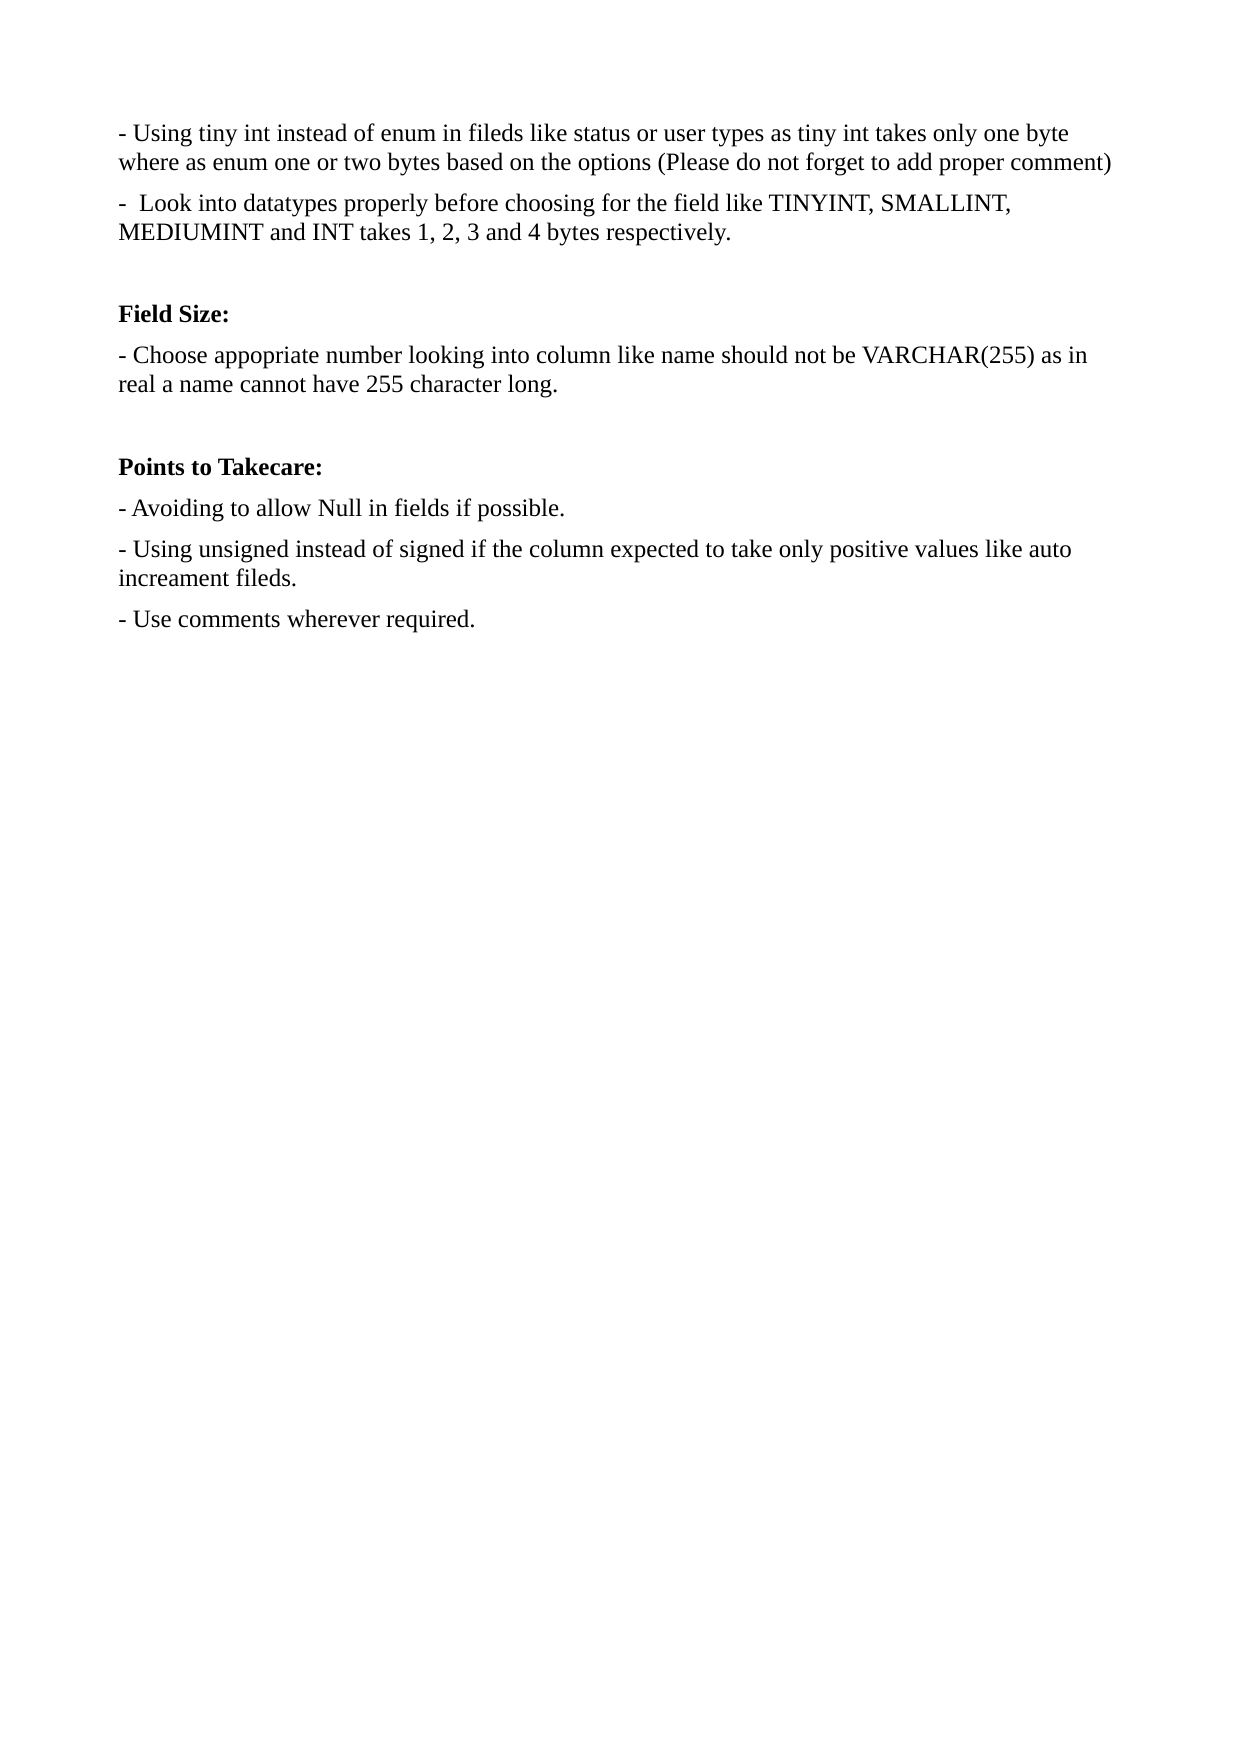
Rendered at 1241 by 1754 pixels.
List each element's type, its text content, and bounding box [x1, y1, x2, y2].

text - Avoiding to allow Null in fields if possible. [118, 493, 1122, 522]
text - Using tiny int instead of enum in fileds like status or user types as tiny int takes only one byte where as enum one or two bytes based on the options (Please do not forget to add proper comment) [118, 118, 1122, 176]
text - Use comments wherever required. [118, 604, 1122, 633]
text Field Size: [118, 299, 1122, 328]
text Points to Takecare: [118, 452, 1122, 481]
text - Using unsigned instead of signed if the column expected to take only positive values like auto increament fileds. [118, 534, 1122, 592]
text - Choose appopriate number looking into column like name should not be VARCHAR(255) as in real a name cannot have 255 character long. [118, 341, 1122, 398]
text - Look into datatypes properly before choosing for the field like TINYINT, SMALLINT, MEDIUMINT and INT takes 1, 2, 3 and 4 bytes respectively. [118, 188, 1122, 246]
